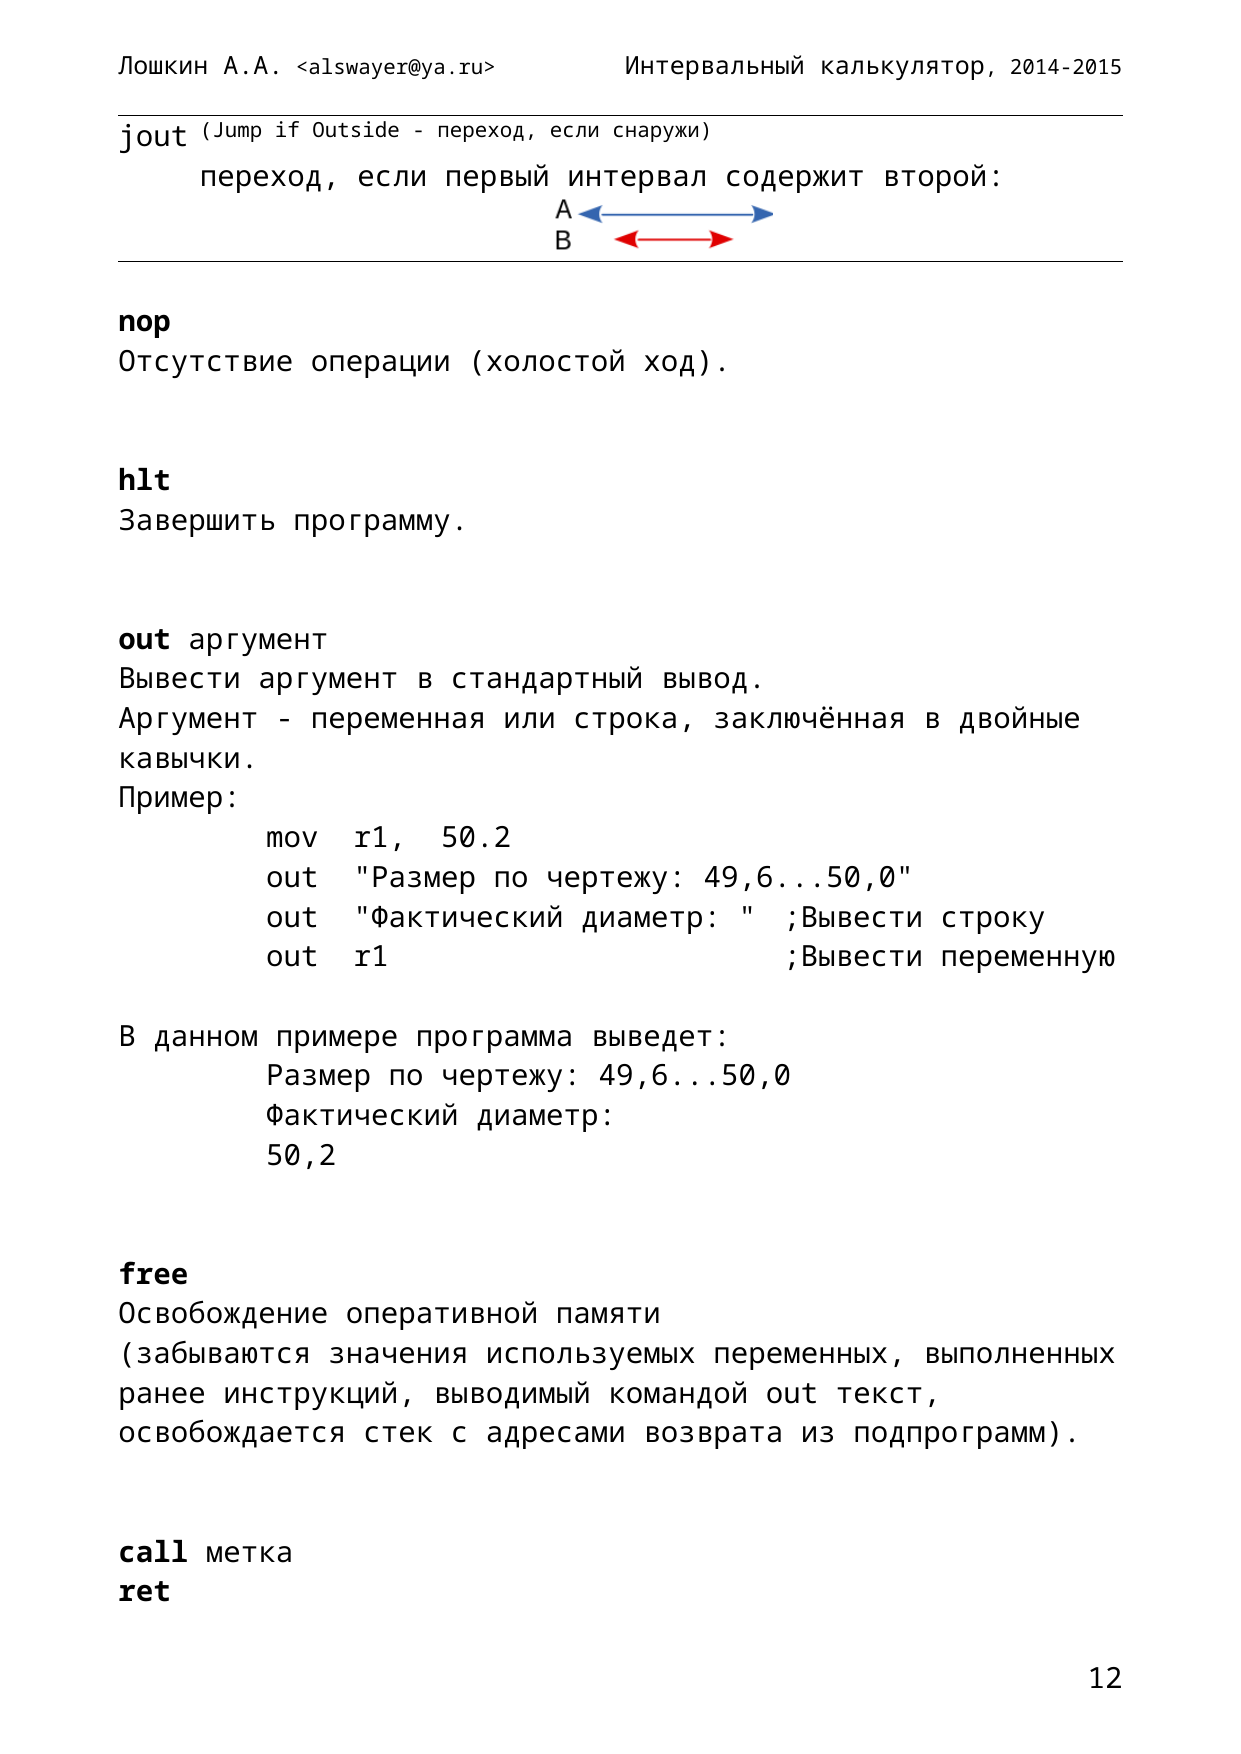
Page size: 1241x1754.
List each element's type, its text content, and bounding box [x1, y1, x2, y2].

table_cell jout [118, 116, 199, 261]
text (забываются значения используемых переменных, выполненных ранее инструкций, выводимый командой out текст, освобождается стек с адресами возврата из подпрограмм). [118, 1332, 1122, 1451]
text nop [118, 301, 1122, 340]
text mov r1, 50.2 [118, 816, 1122, 856]
text Фактический диаметр: [118, 1094, 1122, 1134]
table_cell (Jump if Outside - переход, если снаружи) переход, если первый интервал содержит второй: [200, 116, 1123, 261]
text Размер по чертежу: 49,6...50,0 [118, 1054, 1122, 1094]
text out r1 ;Вывести переменную [118, 936, 1122, 975]
text free [118, 1253, 1122, 1293]
text Аргумент - переменная или строка, заключённая в двойные кавычки. [118, 697, 1122, 777]
text Освобождение оперативной памяти [118, 1293, 1122, 1332]
text call метка [118, 1531, 1122, 1571]
text out "Фактический диаметр: " ;Вывести строку [118, 896, 1122, 936]
text Пример: [118, 777, 1122, 816]
text hlt [118, 459, 1122, 499]
text Завершить программу. [118, 499, 1122, 539]
text Вывести аргумент в стандартный вывод. [118, 658, 1122, 697]
picture [549, 195, 773, 255]
text out аргумент [118, 618, 1122, 658]
text В данном примере программа выведет: [118, 1015, 1122, 1054]
text out "Размер по чертежу: 49,6...50,0" [118, 856, 1122, 896]
text Отсутствие операции (холостой ход). [118, 340, 1122, 380]
text 50,2 [118, 1134, 1122, 1174]
text ret [118, 1571, 1122, 1610]
